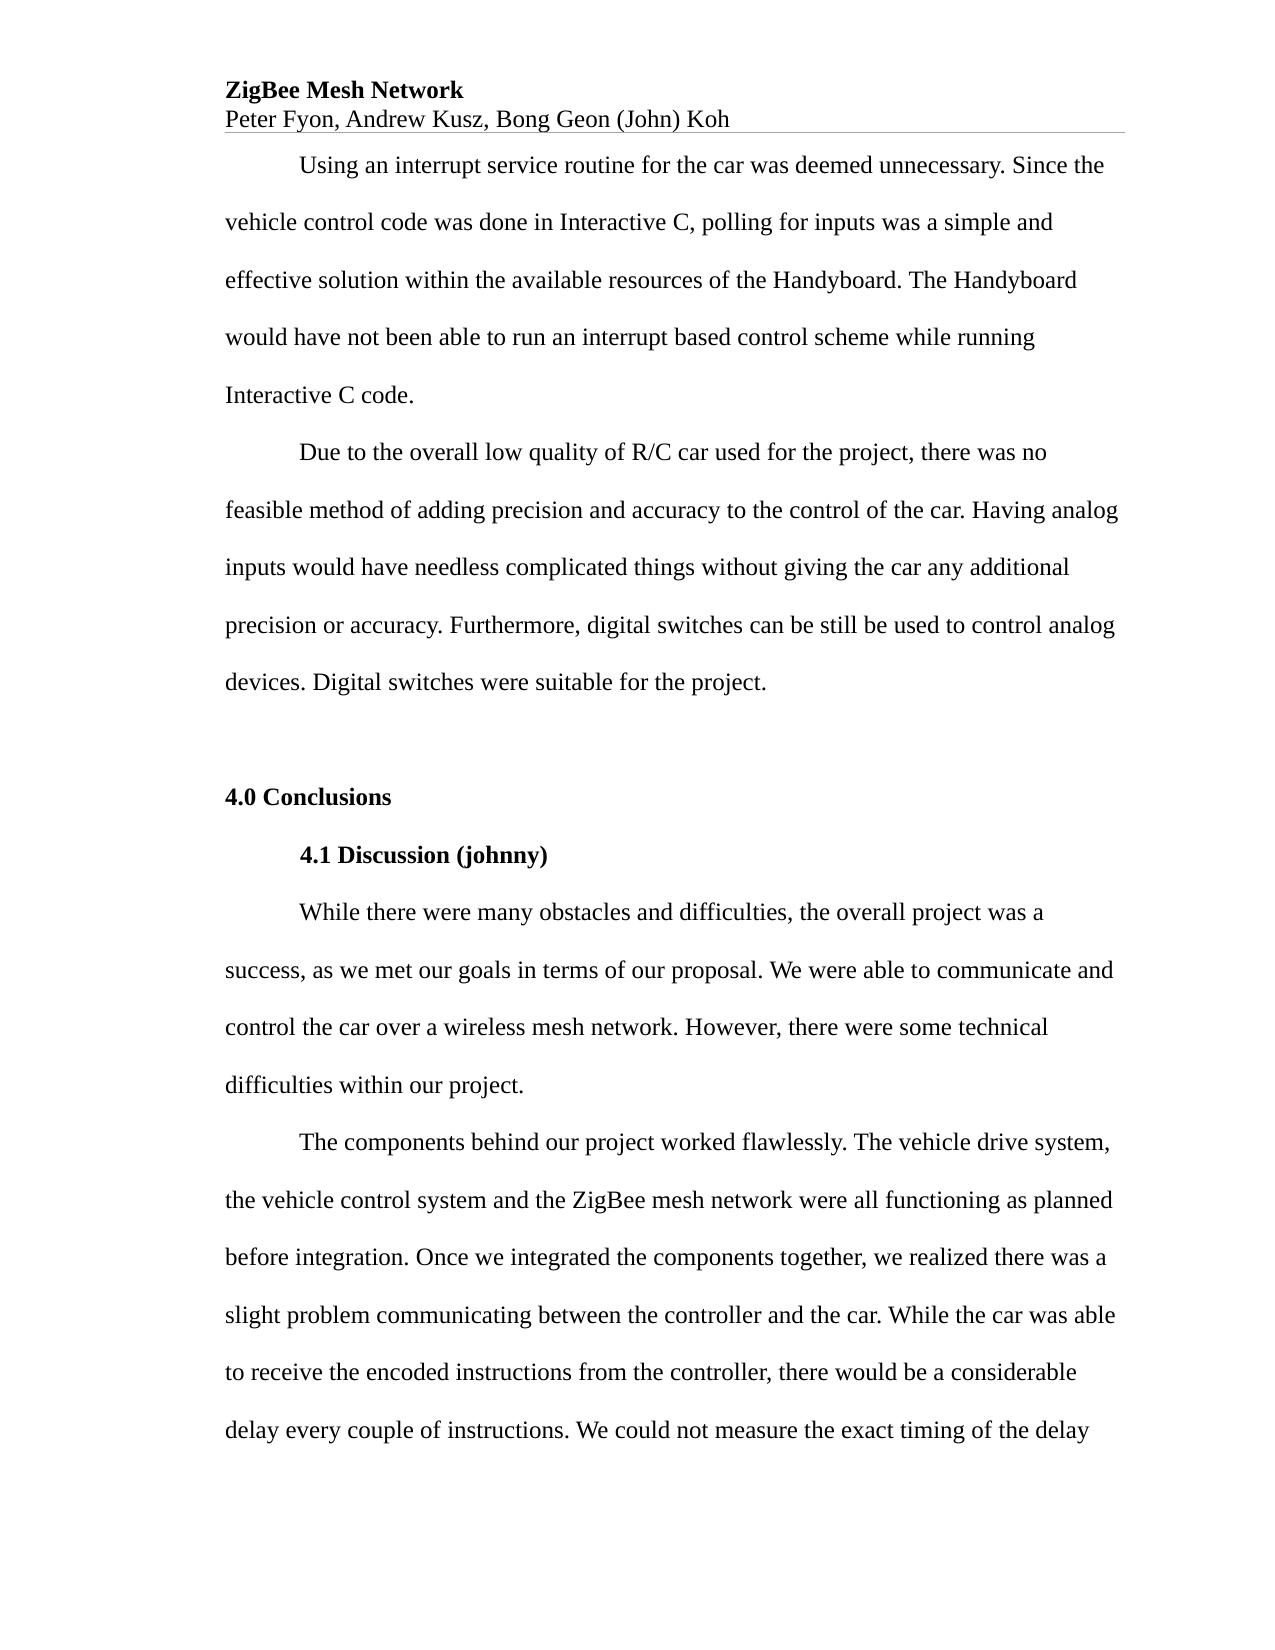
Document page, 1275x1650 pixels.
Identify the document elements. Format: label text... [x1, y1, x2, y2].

text 4.1 Discussion (johnny) [225, 840, 1125, 869]
text Due to the overall low quality of R/C car used for the project, there was no feasible method of adding precision and accuracy to the control of the car. Having analog inputs would have needless complicated things without giving the car any additional precision or accuracy. Furthermore, digital switches can be still be used to control analog devices. Digital switches were suitable for the project. [225, 437, 1125, 696]
text While there were many obstacles and difficulties, the overall project was a success, as we met our goals in terms of our proposal. We were able to communicate and control the car over a wireless mesh network. However, there were some technical difficulties within our project. [225, 897, 1125, 1099]
text The components behind our project worked flawlessly. The vehicle drive system, the vehicle control system and the ZigBee mesh network were all functioning as planned before integration. Once we integrated the components together, we realized there was a slight problem communicating between the controller and the car. While the car was able to receive the encoded instructions from the controller, there would be a considerable delay every couple of instructions. We could not measure the exact timing of the delay [225, 1127, 1125, 1444]
text Using an interrupt service routine for the car was deemed unnecessary. Since the vehicle control code was done in Interactive C, polling for inputs was a simple and effective solution within the available resources of the Handyboard. The Handyboard would have not been able to run an interrupt based control scheme while running Interactive C code. [225, 150, 1125, 409]
text 4.0 Conclusions [225, 782, 1125, 811]
